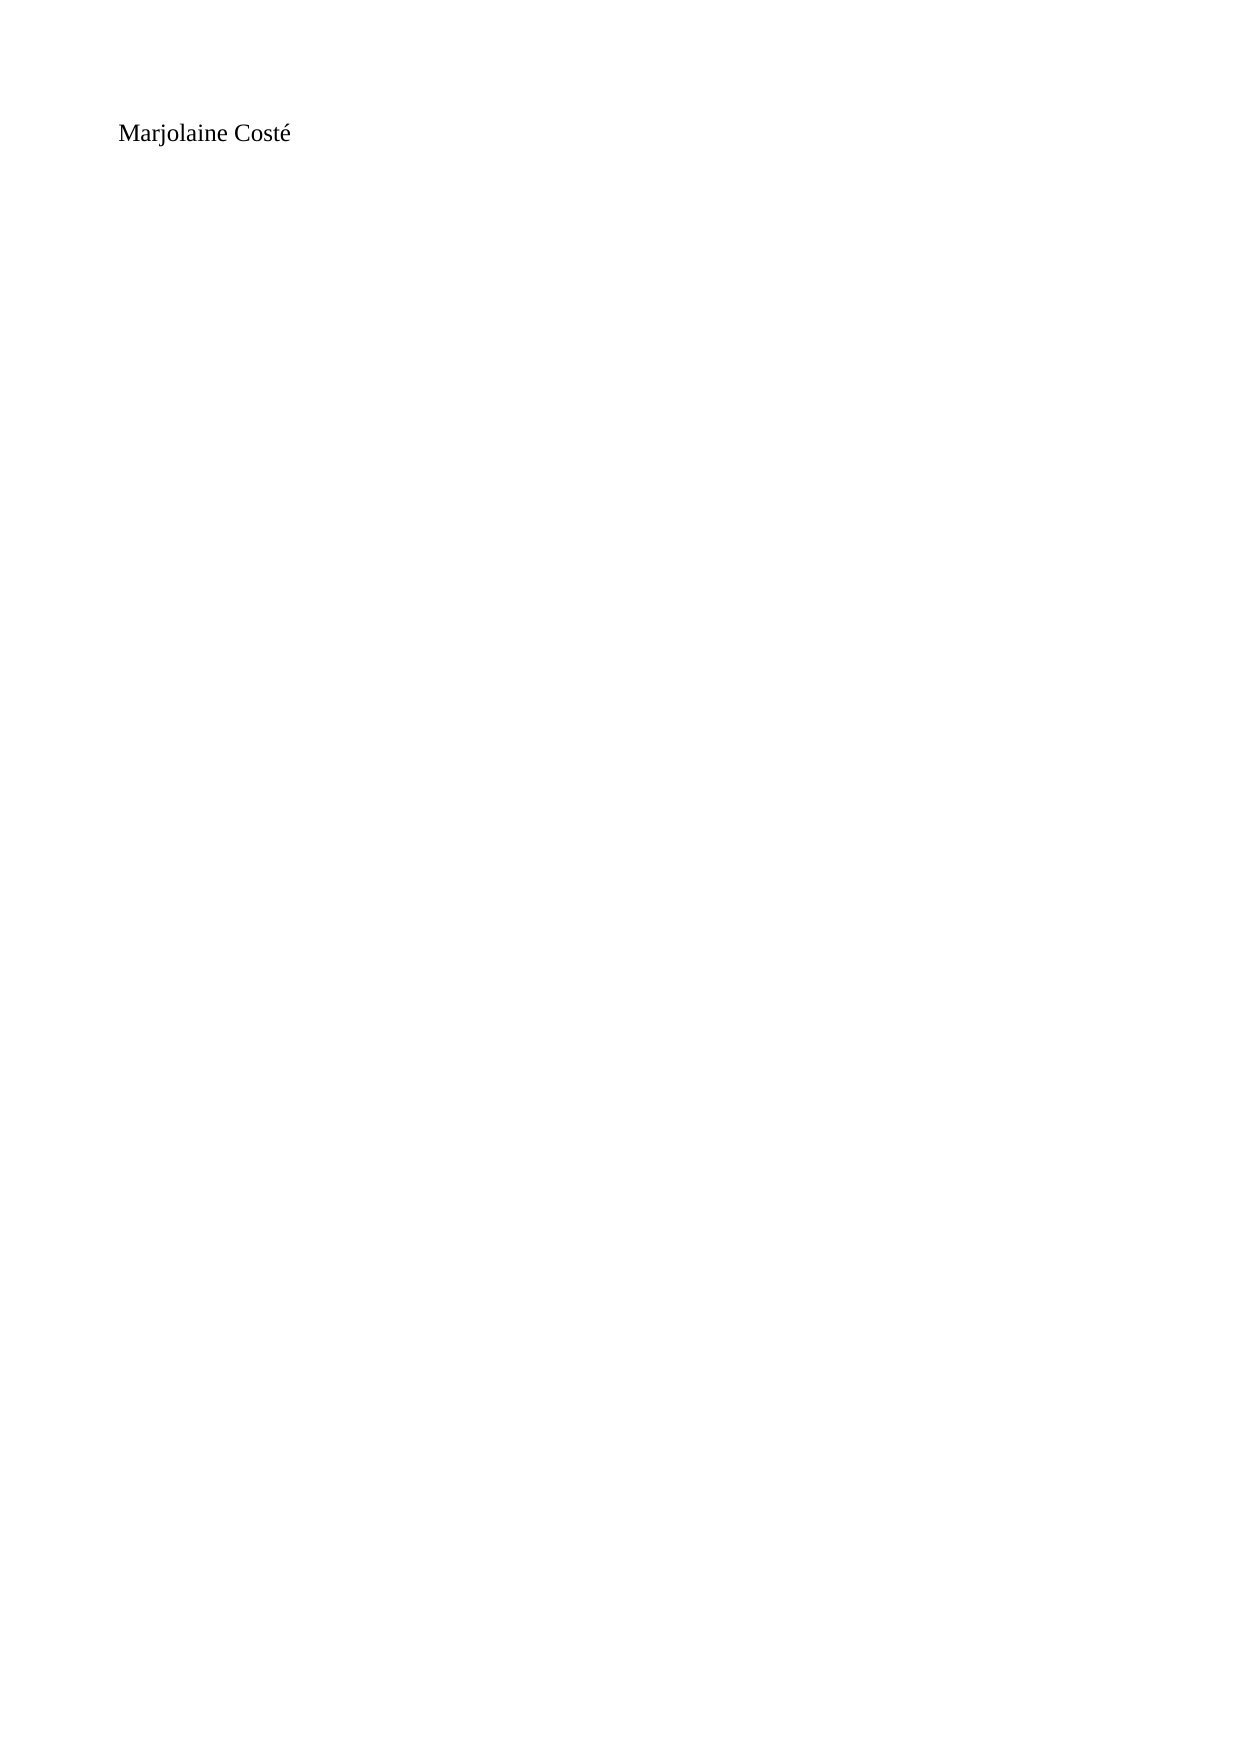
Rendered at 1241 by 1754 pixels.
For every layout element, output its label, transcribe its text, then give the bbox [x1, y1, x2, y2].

text Marjolaine Costé [118, 118, 1122, 147]
